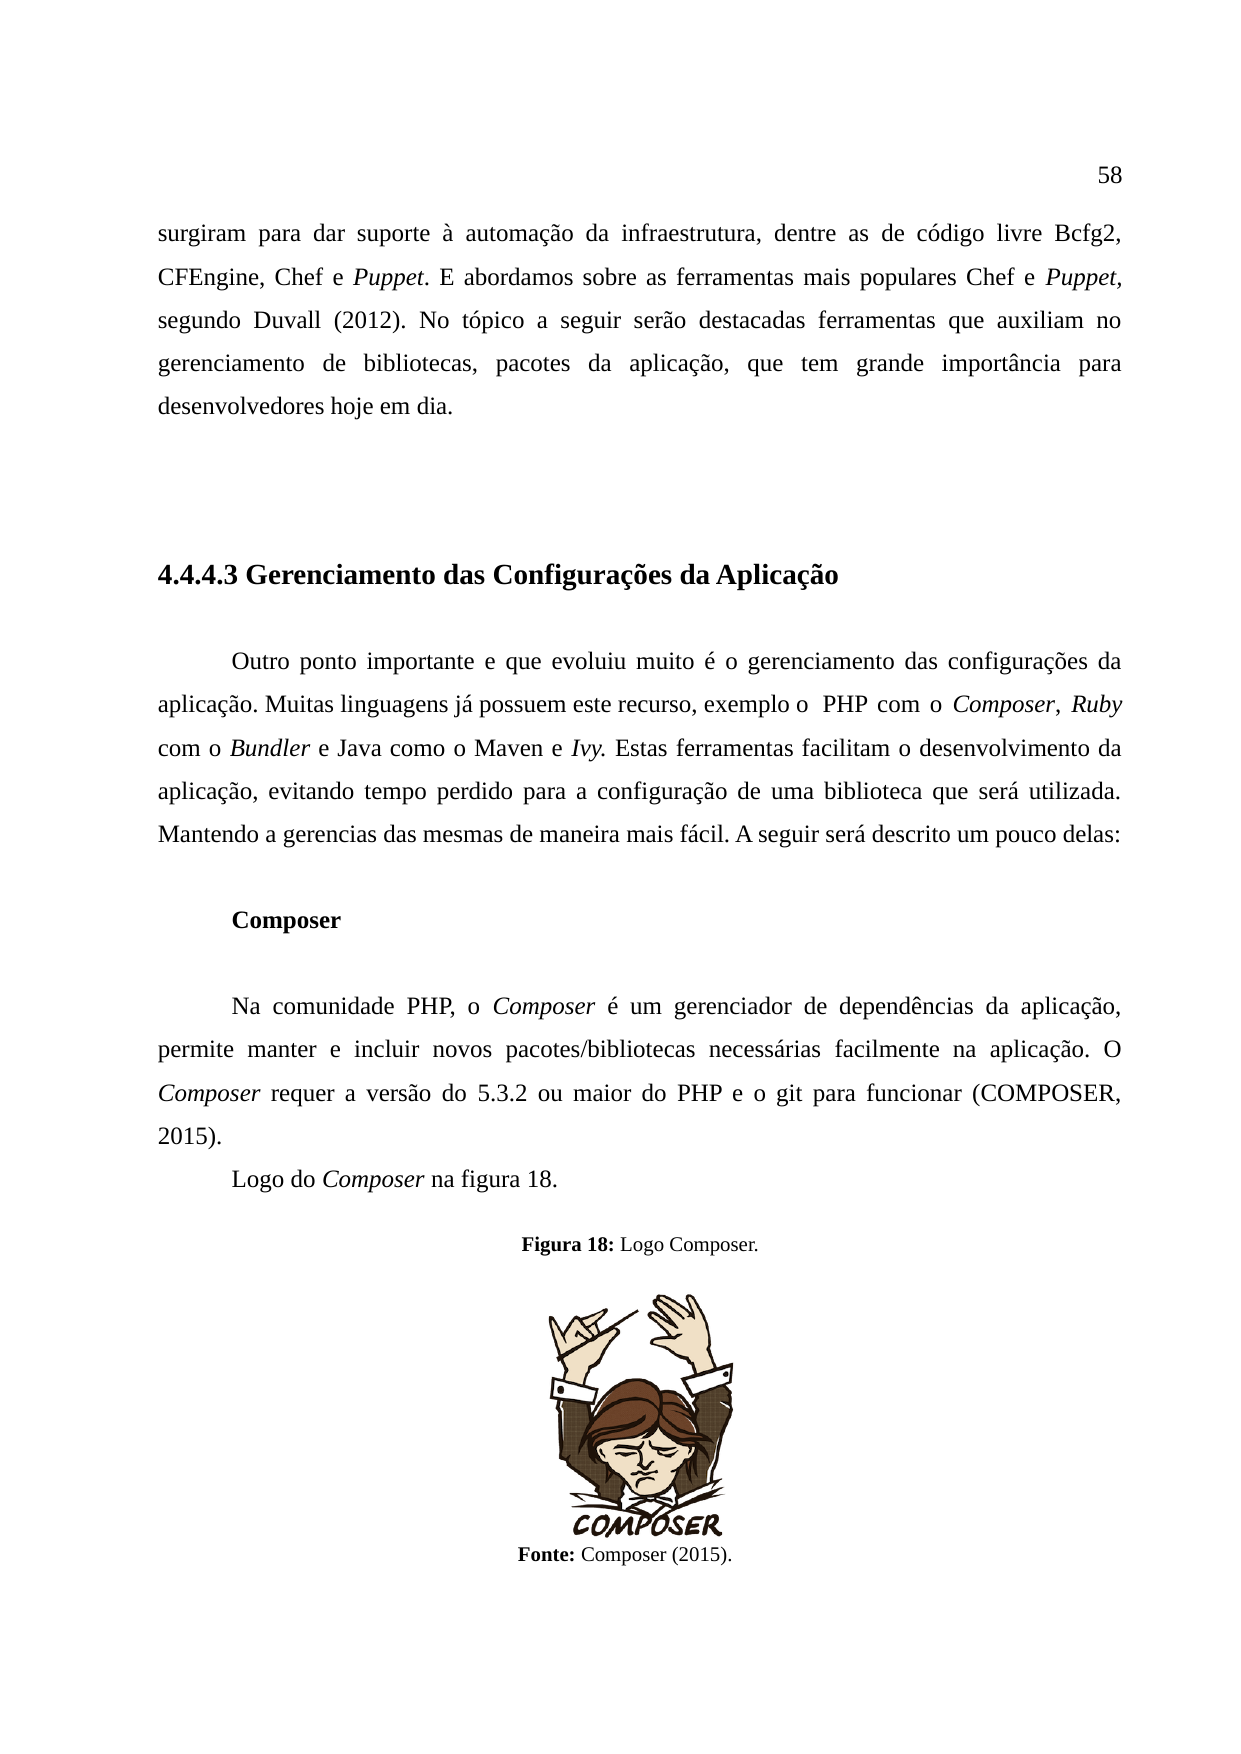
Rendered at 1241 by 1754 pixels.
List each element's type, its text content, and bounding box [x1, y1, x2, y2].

subtitle 4.4.4.3 Gerenciamento das Configurações da Aplicação [158, 557, 1122, 591]
text Fonte: Composer (2015). [518, 1281, 762, 1566]
text Composer [158, 905, 1122, 934]
text Na comunidade PHP, o Composer é um gerenciador de dependências da aplicação, permite manter e incluir novos pacotes/bibliotecas necessárias facilmente na aplicação. O Composer requer a versão do 5.3.2 ou maior do PHP e o git para funcionar (COMPOSER, 2015). [158, 991, 1122, 1149]
text Outro ponto importante e que evoluiu muito é o gerenciamento das configurações da aplicação. Muitas linguagens já possuem este recurso, exemplo o PHP com o Composer, Ruby com o Bundler e Java como o Maven e Ivy. Estas ferramentas facilitam o desenvolvimento da aplicação, evitando tempo perdido para a configuração de uma biblioteca que será utilizada. Mantendo a gerencias das mesmas de maneira mais fácil. A seguir será descrito um pouco delas: [158, 646, 1122, 848]
picture [529, 1280, 751, 1543]
text Figura 18: Logo Composer. [518, 1232, 762, 1256]
text Logo do Composer na figura 18. [158, 1164, 1122, 1193]
text surgiram para dar suporte à automação da infraestrutura, dentre as de código livre Bcfg2, CFEngine, Chef e Puppet. E abordamos sobre as ferramentas mais populares Chef e Puppet, segundo Duvall (2012). No tópico a seguir serão destacadas ferramentas que auxiliam no gerenciamento de bibliotecas, pacotes da aplicação, que tem grande importância para desenvolvedores hoje em dia. [158, 218, 1122, 420]
